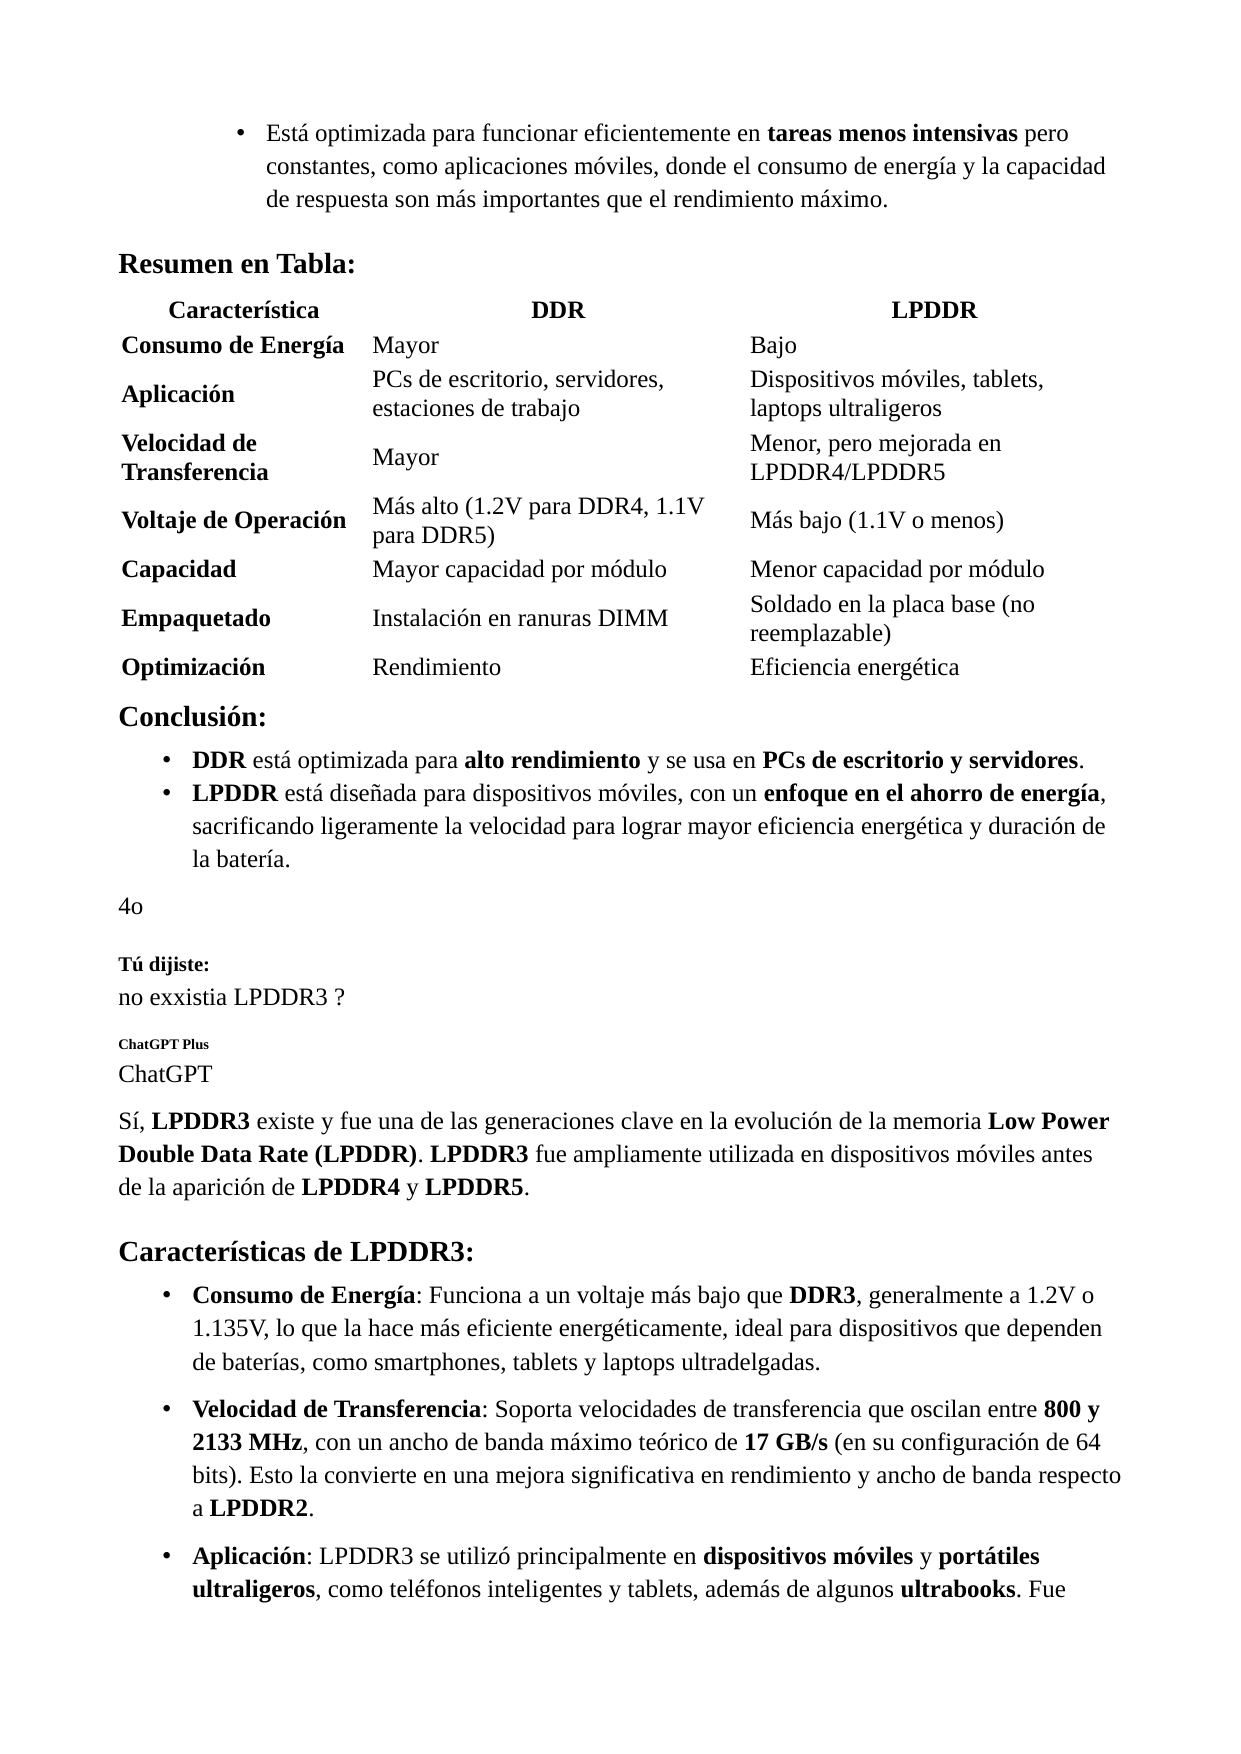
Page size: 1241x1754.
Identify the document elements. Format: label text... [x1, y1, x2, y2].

text Sí, LPDDR3 existe y fue una de las generaciones clave en la evolución de la memoria Low Power Double Data Rate (LPDDR). LPDDR3 fue ampliamente utilizada en dispositivos móviles antes de la aparición de LPDDR4 y LPDDR5. [118, 1106, 1122, 1201]
table_cell Optimización [118, 650, 369, 684]
table_header DDR [369, 293, 747, 327]
table_cell Bajo [747, 327, 1122, 362]
table_cell Instalación en ranuras DIMM [369, 586, 747, 649]
table_cell Mayor [369, 425, 747, 488]
table_cell Mayor [369, 327, 747, 362]
list Está optimizada para funcionar eficientemente en tareas menos intensivas pero constantes, como aplicaciones móviles, donde el consumo de energía y la capacidad de respuesta son más importantes que el rendimiento máximo. [236, 118, 1122, 213]
table_cell Rendimiento [369, 650, 747, 684]
subtitle Tú dijiste: [118, 951, 1122, 976]
table_header LPDDR [747, 293, 1122, 327]
table_cell Menor capacidad por módulo [747, 552, 1122, 586]
list Velocidad de Transferencia: Soporta velocidades de transferencia que oscilan entre 800 y 2133 MHz, con un ancho de banda máximo teórico de 17 GB/s (en su configuración de 64 bits). Esto la convierte en una mejora significativa en rendimiento y ancho de banda respecto a LPDDR2. [162, 1394, 1122, 1522]
table_cell Menor, pero mejorada en LPDDR4/LPDDR5 [747, 425, 1122, 488]
table_cell PCs de escritorio, servidores, estaciones de trabajo [369, 362, 747, 425]
table_cell Voltaje de Operación [118, 488, 369, 552]
table_cell Velocidad de Transferencia [118, 425, 369, 488]
list Aplicación: LPDDR3 se utilizó principalmente en dispositivos móviles y portátiles ultraligeros, como teléfonos inteligentes y tablets, además de algunos ultrabooks. Fue [162, 1541, 1122, 1603]
table_cell Más alto (1.2V para DDR4, 1.1V para DDR5) [369, 488, 747, 552]
table_cell Más bajo (1.1V o menos) [747, 488, 1122, 552]
subtitle Características de LPDDR3: [118, 1234, 1122, 1268]
list Consumo de Energía: Funciona a un voltaje más bajo que DDR3, generalmente a 1.2V o 1.135V, lo que la hace más eficiente energéticamente, ideal para dispositivos que dependen de baterías, como smartphones, tablets y laptops ultradelgadas. [162, 1281, 1122, 1375]
table_cell Aplicación [118, 362, 369, 425]
table_cell Capacidad [118, 552, 369, 586]
text 4o [118, 891, 1122, 920]
table_header Característica [118, 293, 369, 327]
table_cell Soldado en la placa base (no reemplazable) [747, 586, 1122, 649]
text ChatGPT [118, 1059, 1122, 1087]
table_cell Empaquetado [118, 586, 369, 649]
subtitle ChatGPT Plus [118, 1036, 1122, 1052]
subtitle Conclusión: [118, 699, 1122, 732]
table_cell Mayor capacidad por módulo [369, 552, 747, 586]
table_cell Eficiencia energética [747, 650, 1122, 684]
subtitle Resumen en Tabla: [118, 246, 1122, 280]
list LPDDR está diseñada para dispositivos móviles, con un enfoque en el ahorro de energía, sacrificando ligeramente la velocidad para lograr mayor eficiencia energética y duración de la batería. [162, 778, 1122, 872]
table_cell Dispositivos móviles, tablets, laptops ultraligeros [747, 362, 1122, 425]
text no exxistia LPDDR3 ? [118, 982, 1122, 1011]
list DDR está optimizada para alto rendimiento y se usa en PCs de escritorio y servidores. [162, 745, 1122, 773]
table_cell Consumo de Energía [118, 327, 369, 362]
